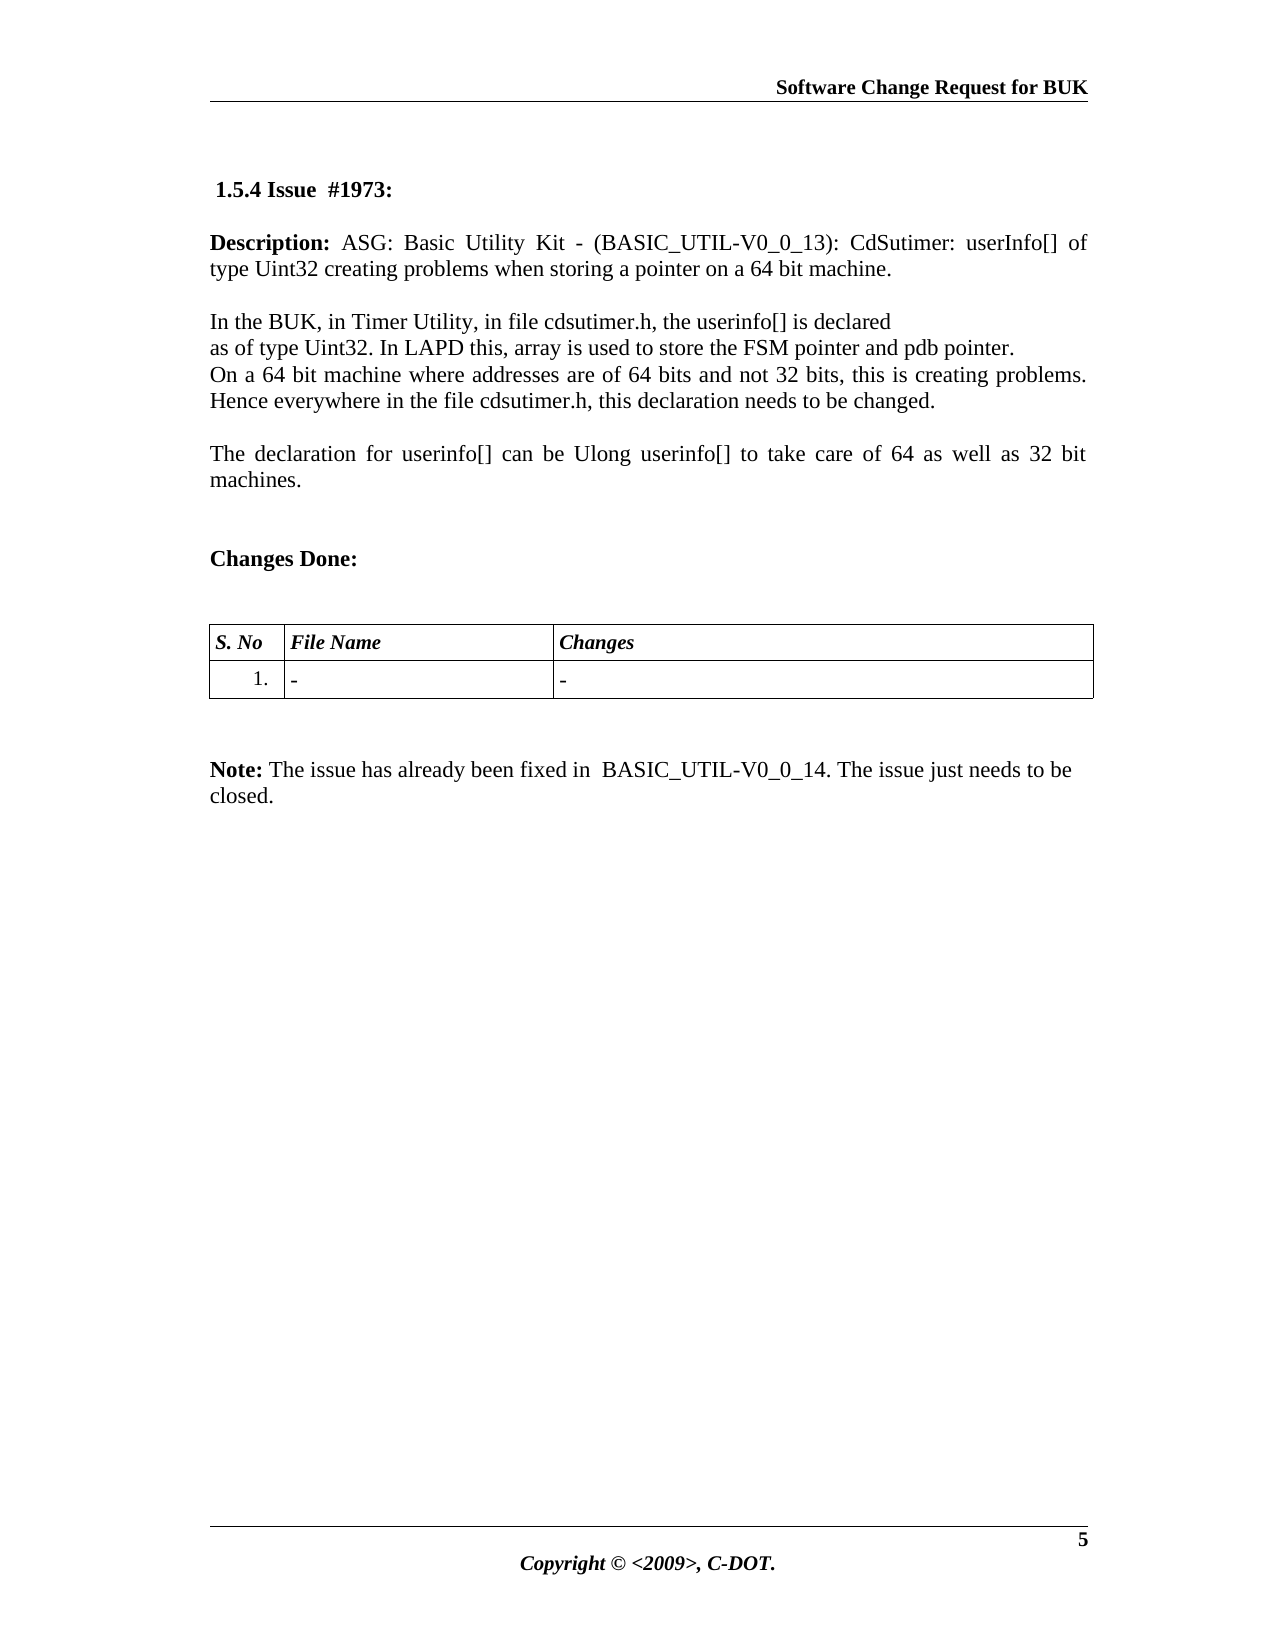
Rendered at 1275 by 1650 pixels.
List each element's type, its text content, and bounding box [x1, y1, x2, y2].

table_cell - [285, 661, 553, 698]
table_header Changes [554, 625, 1093, 660]
table_header File Name [285, 625, 553, 660]
table_header S. No [210, 625, 284, 660]
text In the BUK, in Timer Utility, in file cdsutimer.h, the userinfo[] is declared [209, 308, 1088, 334]
subtitle Issue #1973: [209, 176, 1088, 203]
text On a 64 bit machine where addresses are of 64 bits and not 32 bits, this is creating problems. Hence everywhere in the file cdsutimer.h, this declaration needs to be changed. [209, 361, 1088, 413]
text Changes Done: [209, 545, 1088, 572]
text The declaration for userinfo[] can be Ulong userinfo[] to take care of 64 as well as 32 bit machines. [209, 440, 1088, 493]
text as of type Uint32. In LAPD this, array is used to store the FSM pointer and pdb pointer. [209, 334, 1088, 361]
text Note: The issue has already been fixed in BASIC_UTIL-V0_0_14. The issue just needs to be closed. [209, 756, 1088, 808]
text Description: ASG: Basic Utility Kit - (BASIC_UTIL-V0_0_13): CdSutimer: userInfo[] of type Uint32 creating problems when storing a pointer on a 64 bit machine. [209, 229, 1088, 282]
table_cell - [554, 661, 1093, 698]
table_cell [210, 661, 284, 698]
